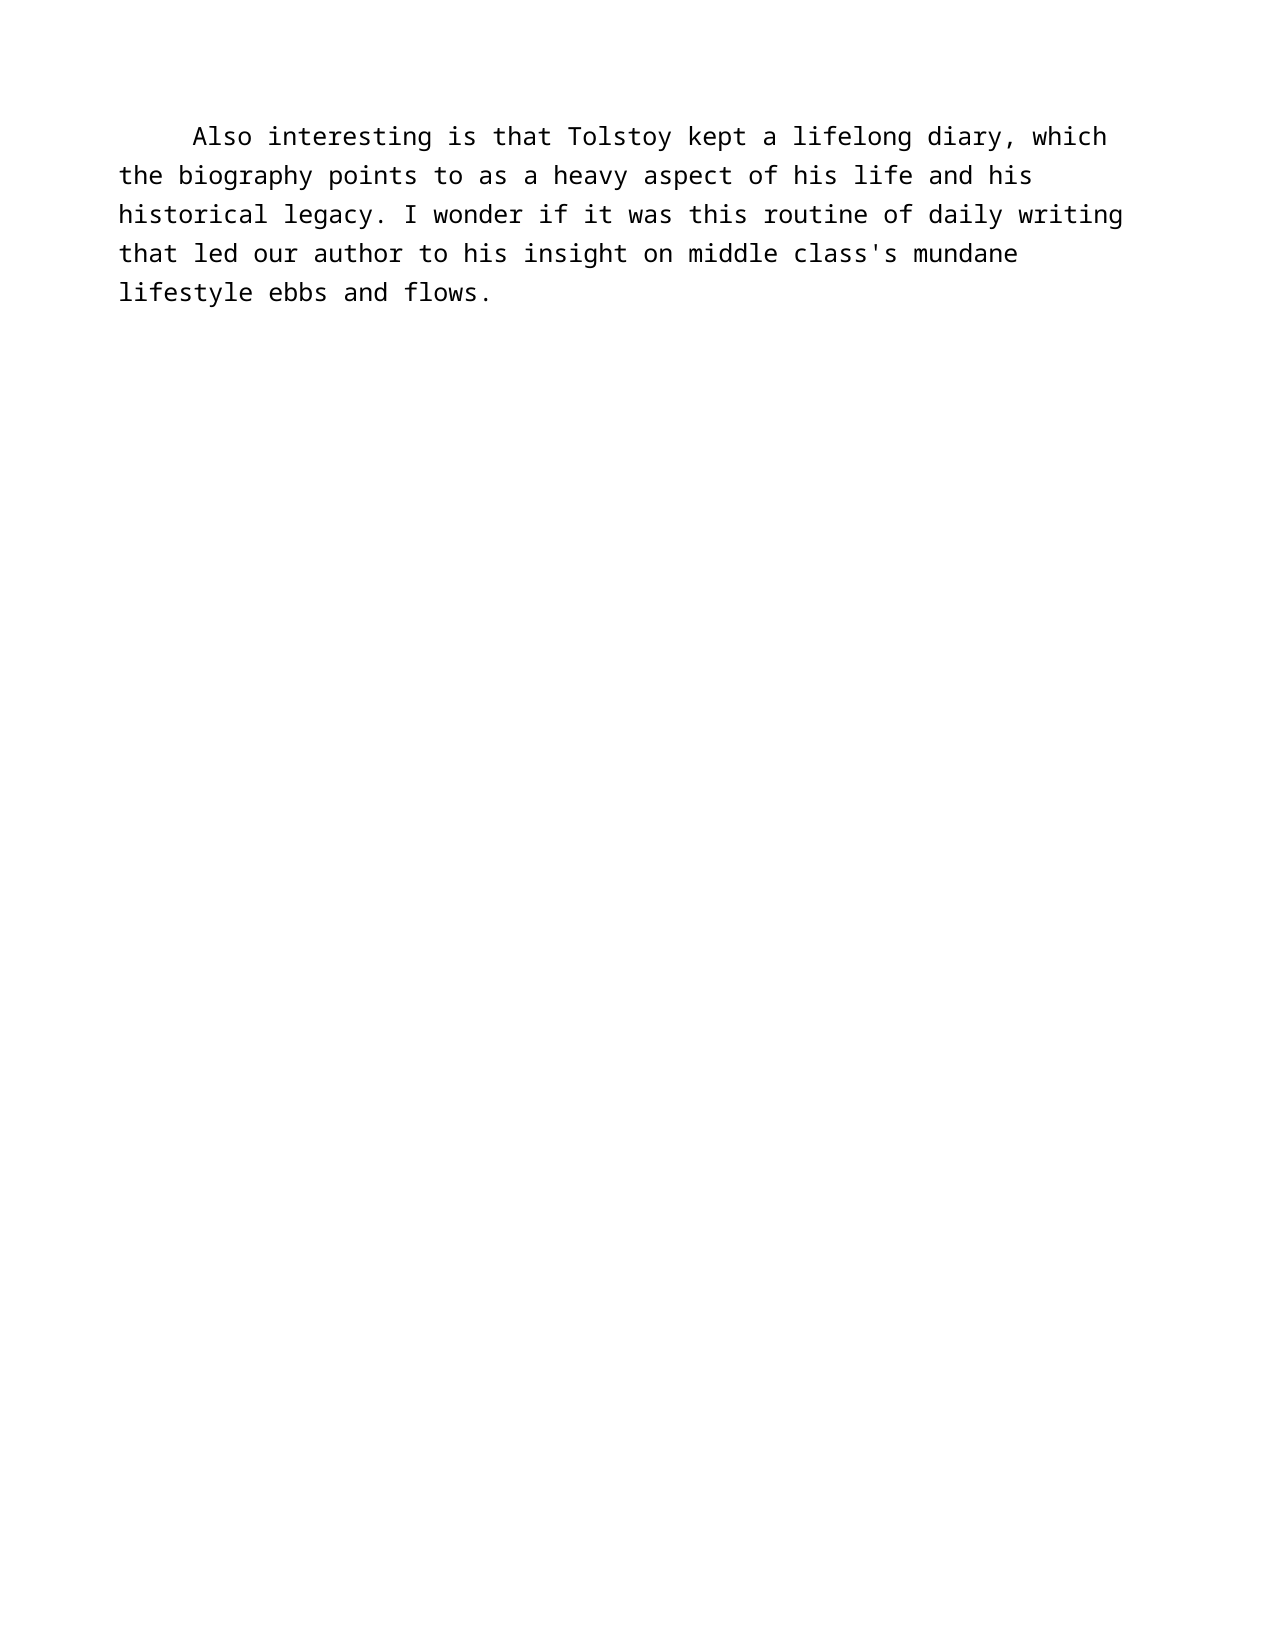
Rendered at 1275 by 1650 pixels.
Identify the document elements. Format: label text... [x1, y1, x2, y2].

text Also interesting is that Tolstoy kept a lifelong diary, which the biography points to as a heavy aspect of his life and his historical legacy. I wonder if it was this routine of daily writing that led our author to his insight on middle class's mundane lifestyle ebbs and flows. [118, 118, 1157, 309]
